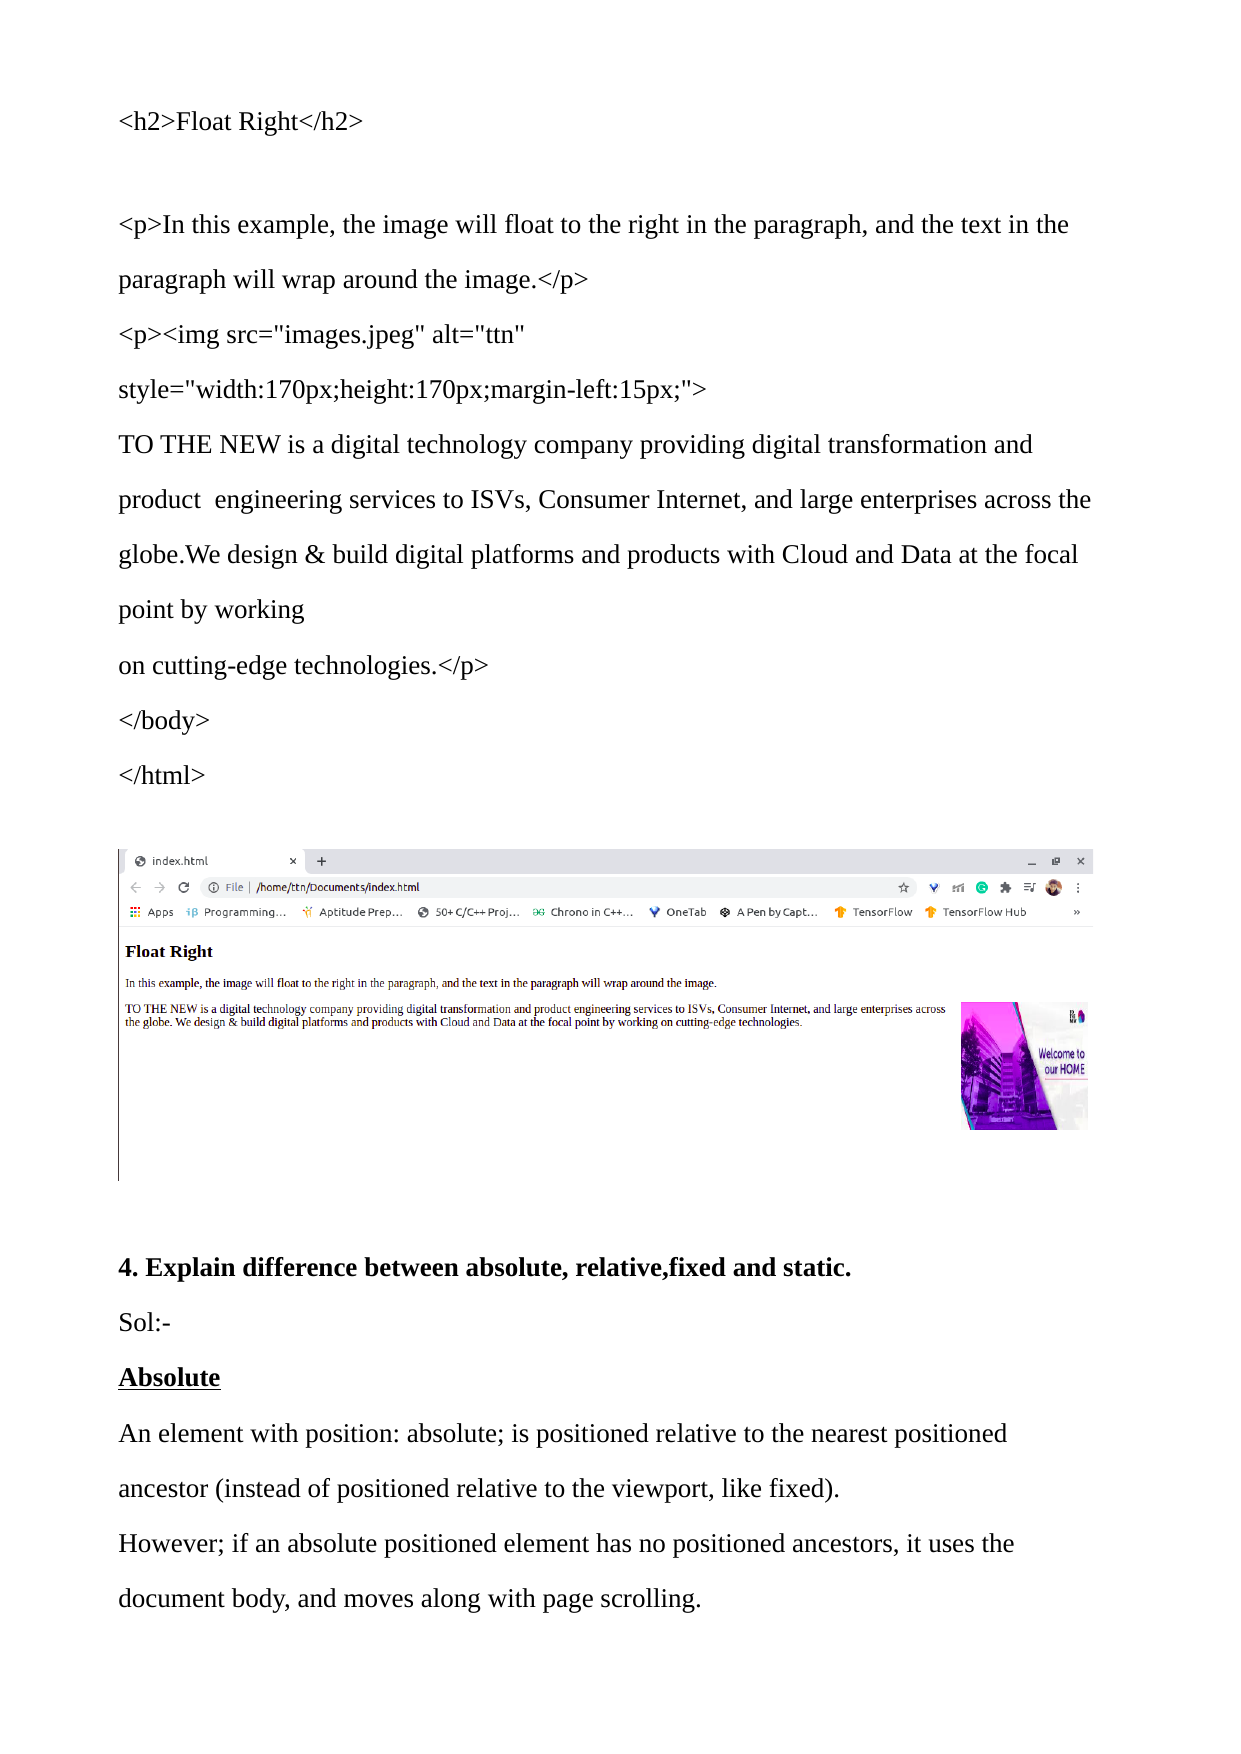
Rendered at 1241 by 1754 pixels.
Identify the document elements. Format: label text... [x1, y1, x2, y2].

text globe.We design & build digital platforms and products with Cloud and Data at the focal [631, 551, 1122, 567]
text 4. Explain difference between absolute, relative,fixed and static. [182, 1264, 1122, 1280]
text An element with position: absolute; is positioned relative to the nearest positioned [118, 1429, 311, 1445]
text However; if an absolute positioned element has no positioned ancestors, it uses the [388, 1540, 674, 1555]
text ancestor (instead of positioned relative to the viewport, like fixed). [829, 1485, 1122, 1500]
text <p><img src="images.jpeg" alt="ttn" [137, 331, 370, 347]
text However; if an absolute positioned element has no positioned ancestors, it uses the [676, 1540, 1122, 1555]
text ancestor (instead of positioned relative to the viewport, like fixed). [219, 1485, 338, 1500]
text on cutting-edge technologies.</p> [118, 662, 462, 677]
text document body, and moves along with page scrolling. [279, 1595, 544, 1610]
text </body> [118, 717, 187, 732]
text on cutting-edge technologies.</p> [464, 662, 1122, 677]
text <h2>Float Right</h2> [118, 118, 1122, 134]
text document body, and moves along with page scrolling. [546, 1595, 1122, 1610]
text </html> [118, 772, 1122, 787]
text globe.We design & build digital platforms and products with Cloud and Data at the focal [118, 551, 472, 567]
text TO THE NEW is a digital technology company providing digital transformation and [118, 441, 519, 457]
text Absolute [118, 1374, 1122, 1390]
text Sol:- [118, 1319, 1122, 1335]
picture [118, 849, 1094, 1181]
text style="width:170px;height:170px;margin-left:15px;"> [650, 386, 1122, 402]
text style="width:170px;height:170px;margin-left:15px;"> [459, 386, 648, 402]
text product engineering services to ISVs, Consumer Internet, and large enterprises across the [918, 496, 1122, 512]
text style="width:170px;height:170px;margin-left:15px;"> [309, 386, 457, 402]
text ancestor (instead of positioned relative to the viewport, like fixed). [668, 1485, 829, 1500]
text However; if an absolute positioned element has no positioned ancestors, it uses the [118, 1540, 386, 1555]
text style="width:170px;height:170px;margin-left:15px;"> [142, 386, 307, 402]
text <p>In this example, the image will float to the right in the paragraph, and the text in the [137, 221, 298, 236]
text product engineering services to ISVs, Consumer Internet, and large enterprises across the [122, 496, 916, 512]
text ancestor (instead of positioned relative to the viewport, like fixed). [340, 1485, 666, 1500]
text document body, and moves along with page scrolling. [118, 1595, 278, 1610]
text paragraph will wrap around the image.</p> [122, 276, 201, 291]
text globe.We design & build digital platforms and products with Cloud and Data at the focal [474, 551, 629, 567]
text ancestor (instead of positioned relative to the viewport, like fixed). [118, 1485, 219, 1500]
text paragraph will wrap around the image.</p> [326, 276, 562, 291]
text <p>In this example, the image will float to the right in the paragraph, and the text in the [300, 221, 755, 236]
text An element with position: absolute; is positioned relative to the nearest positioned [898, 1429, 1122, 1445]
text An element with position: absolute; is positioned relative to the nearest positioned [309, 1429, 542, 1445]
text point by working [200, 607, 1122, 622]
text </body> [188, 717, 1122, 732]
text point by working [122, 607, 200, 622]
text TO THE NEW is a digital technology company providing digital transformation and [643, 441, 1122, 457]
text <p>In this example, the image will float to the right in the paragraph, and the text in the [838, 221, 1122, 236]
text paragraph will wrap around the image.</p> [203, 276, 324, 291]
text An element with position: absolute; is positioned relative to the nearest positioned [540, 1429, 900, 1445]
text paragraph will wrap around the image.</p> [564, 276, 1122, 291]
text <p><img src="images.jpeg" alt="ttn" [379, 331, 1122, 347]
